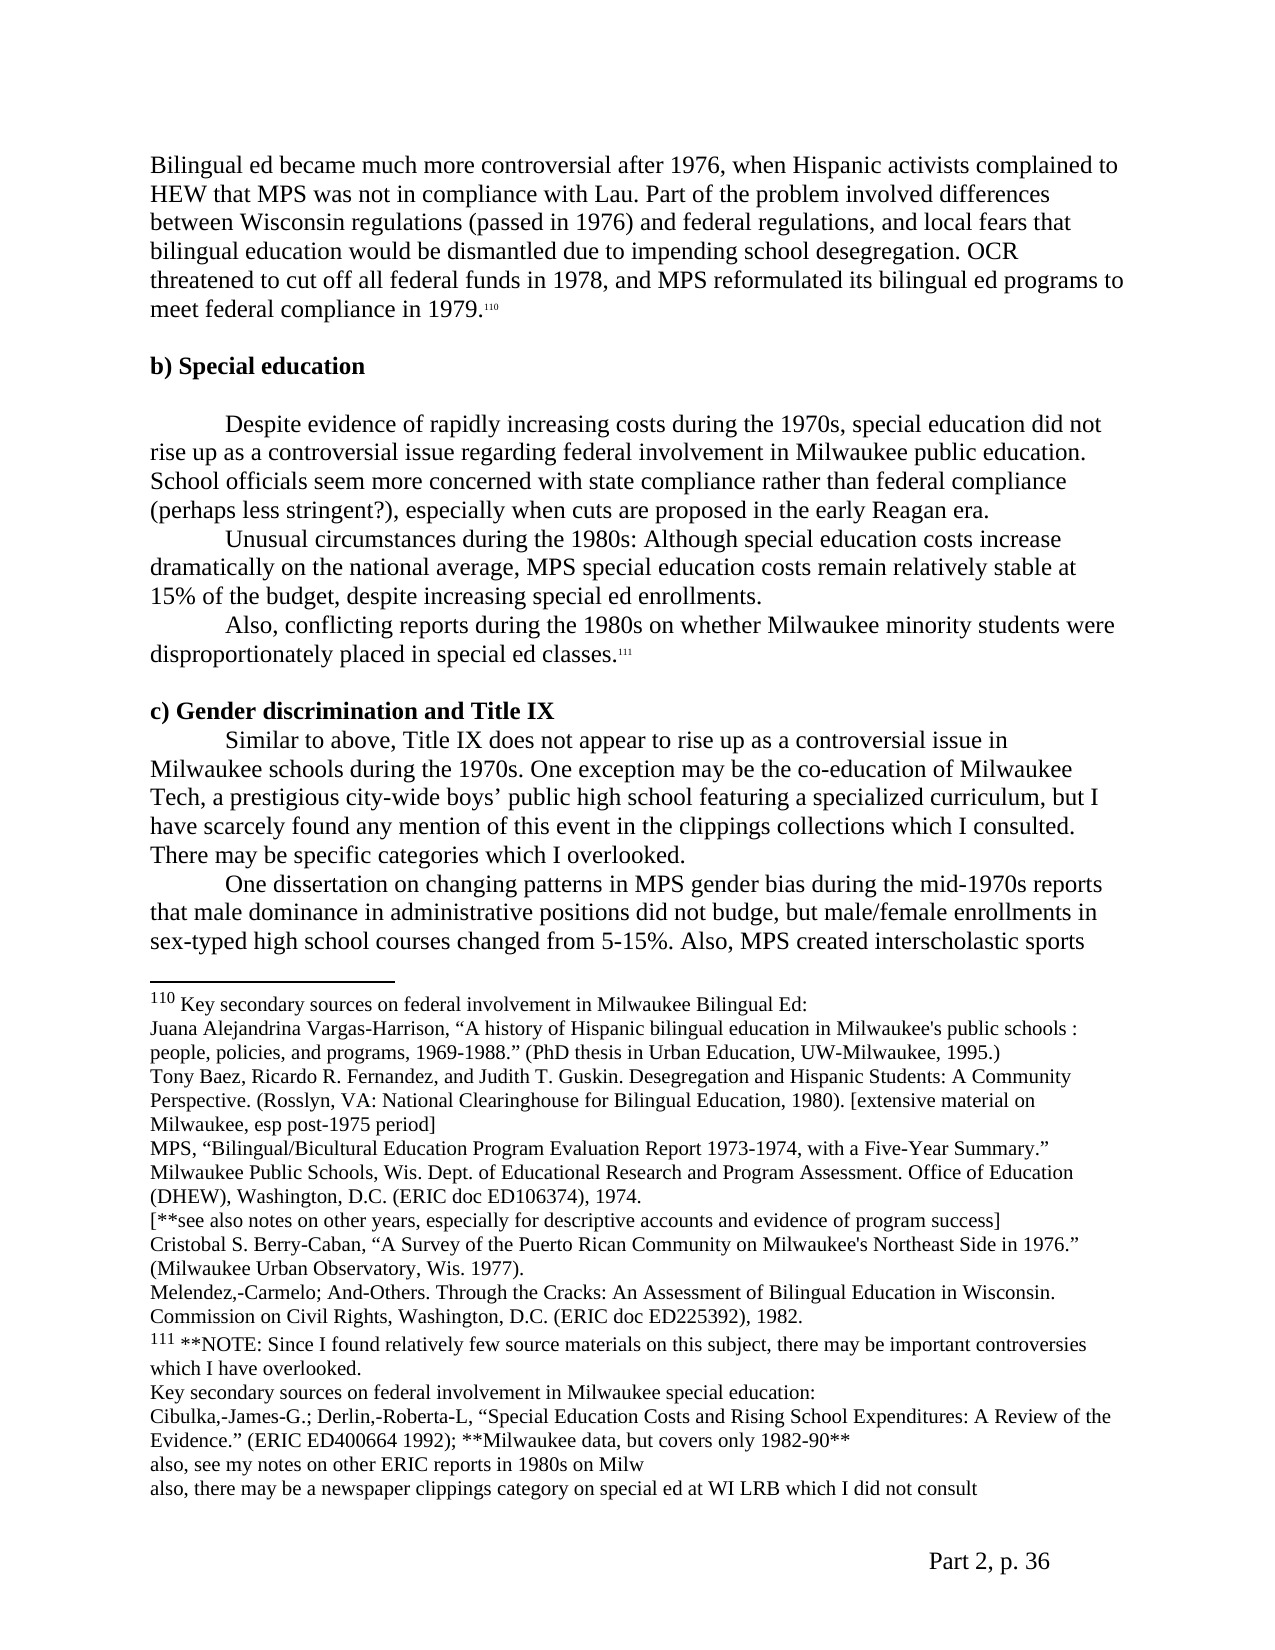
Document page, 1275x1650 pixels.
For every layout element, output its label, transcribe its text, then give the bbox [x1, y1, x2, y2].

text b) Special education [150, 351, 1125, 380]
text Despite evidence of rapidly increasing costs during the 1970s, special education did not rise up as a controversial issue regarding federal involvement in Milwaukee public education. School officials seem more concerned with state compliance rather than federal compliance (perhaps less stringent?), especially when cuts are proposed in the early Reagan era. [150, 409, 1125, 524]
text Juana Alejandrina Vargas-Harrison, “A history of Hispanic bilingual education in Milwaukee's public schools : people, policies, and programs, 1969-1988.” (PhD thesis in Urban Education, UW-Milwaukee, 1995.) [150, 1016, 1125, 1064]
text also, see my notes on other ERIC reports in 1980s on Milw [150, 1452, 1125, 1476]
text MPS, “Bilingual/Bicultural Education Program Evaluation Report 1973-1974, with a Five-Year Summary.” Milwaukee Public Schools, Wis. Dept. of Educational Research and Program Assessment. Office of Education (DHEW), Washington, D.C. (ERIC doc ED106374), 1974. [150, 1136, 1125, 1208]
text [**see also notes on other years, especially for descriptive accounts and evidence of program success] [150, 1208, 1125, 1232]
text Tony Baez, Ricardo R. Fernandez, and Judith T. Guskin. Desegregation and Hispanic Students: A Community Perspective. (Rosslyn, VA: National Clearinghouse for Bilingual Education, 1980). [extensive material on Milwaukee, esp post-1975 period] [150, 1064, 1125, 1136]
text Bilingual ed became much more controversial after 1976, when Hispanic activists complained to HEW that MPS was not in compliance with Lau. Part of the problem involved differences between Wisconsin regulations (passed in 1976) and federal regulations, and local fears that bilingual education would be dismantled due to impending school desegregation. OCR threatened to cut off all federal funds in 1978, and MPS reformulated its bilingual ed programs to meet federal compliance in 1979. [150, 150, 1125, 322]
text Cristobal S. Berry-Caban, “A Survey of the Puerto Rican Community on Milwaukee's Northeast Side in 1976.” (Milwaukee Urban Observatory, Wis. 1977). [150, 1232, 1125, 1280]
text Melendez,-Carmelo; And-Others. Through the Cracks: An Assessment of Bilingual Education in Wisconsin. Commission on Civil Rights, Washington, D.C. (ERIC doc ED225392), 1982. [150, 1280, 1125, 1328]
text Key secondary sources on federal involvement in Milwaukee special education: [150, 1380, 1125, 1404]
text **NOTE: Since I found relatively few source materials on this subject, there may be important controversies which I have overlooked. [150, 1328, 1125, 1380]
text Key secondary sources on federal involvement in Milwaukee Bilingual Ed: [150, 988, 1125, 1016]
text also, there may be a newspaper clippings category on special ed at WI LRB which I did not consult [150, 1476, 1125, 1500]
text Unusual circumstances during the 1980s: Although special education costs increase dramatically on the national average, MPS special education costs remain relatively stable at 15% of the budget, despite increasing special ed enrollments. [150, 524, 1125, 610]
text Similar to above, Title IX does not appear to rise up as a controversial issue in Milwaukee schools during the 1970s. One exception may be the co-education of Milwaukee Tech, a prestigious city-wide boys’ public high school featuring a specialized curriculum, but I have scarcely found any mention of this event in the clippings collections which I consulted. There may be specific categories which I overlooked. [150, 725, 1125, 869]
text Also, conflicting reports during the 1980s on whether Milwaukee minority students were disproportionately placed in special ed classes. [150, 610, 1125, 667]
text One dissertation on changing patterns in MPS gender bias during the mid-1970s reports that male dominance in administrative positions did not budge, but male/female enrollments in sex-typed high school courses changed from 5-15%. Also, MPS created interscholastic sports [150, 869, 1125, 955]
text Cibulka,-James-G.; Derlin,-Roberta-L, “Special Education Costs and Rising School Expenditures: A Review of the Evidence.” (ERIC ED400664 1992); **Milwaukee data, but covers only 1982-90** [150, 1404, 1125, 1452]
text c) Gender discrimination and Title IX [150, 696, 1125, 725]
